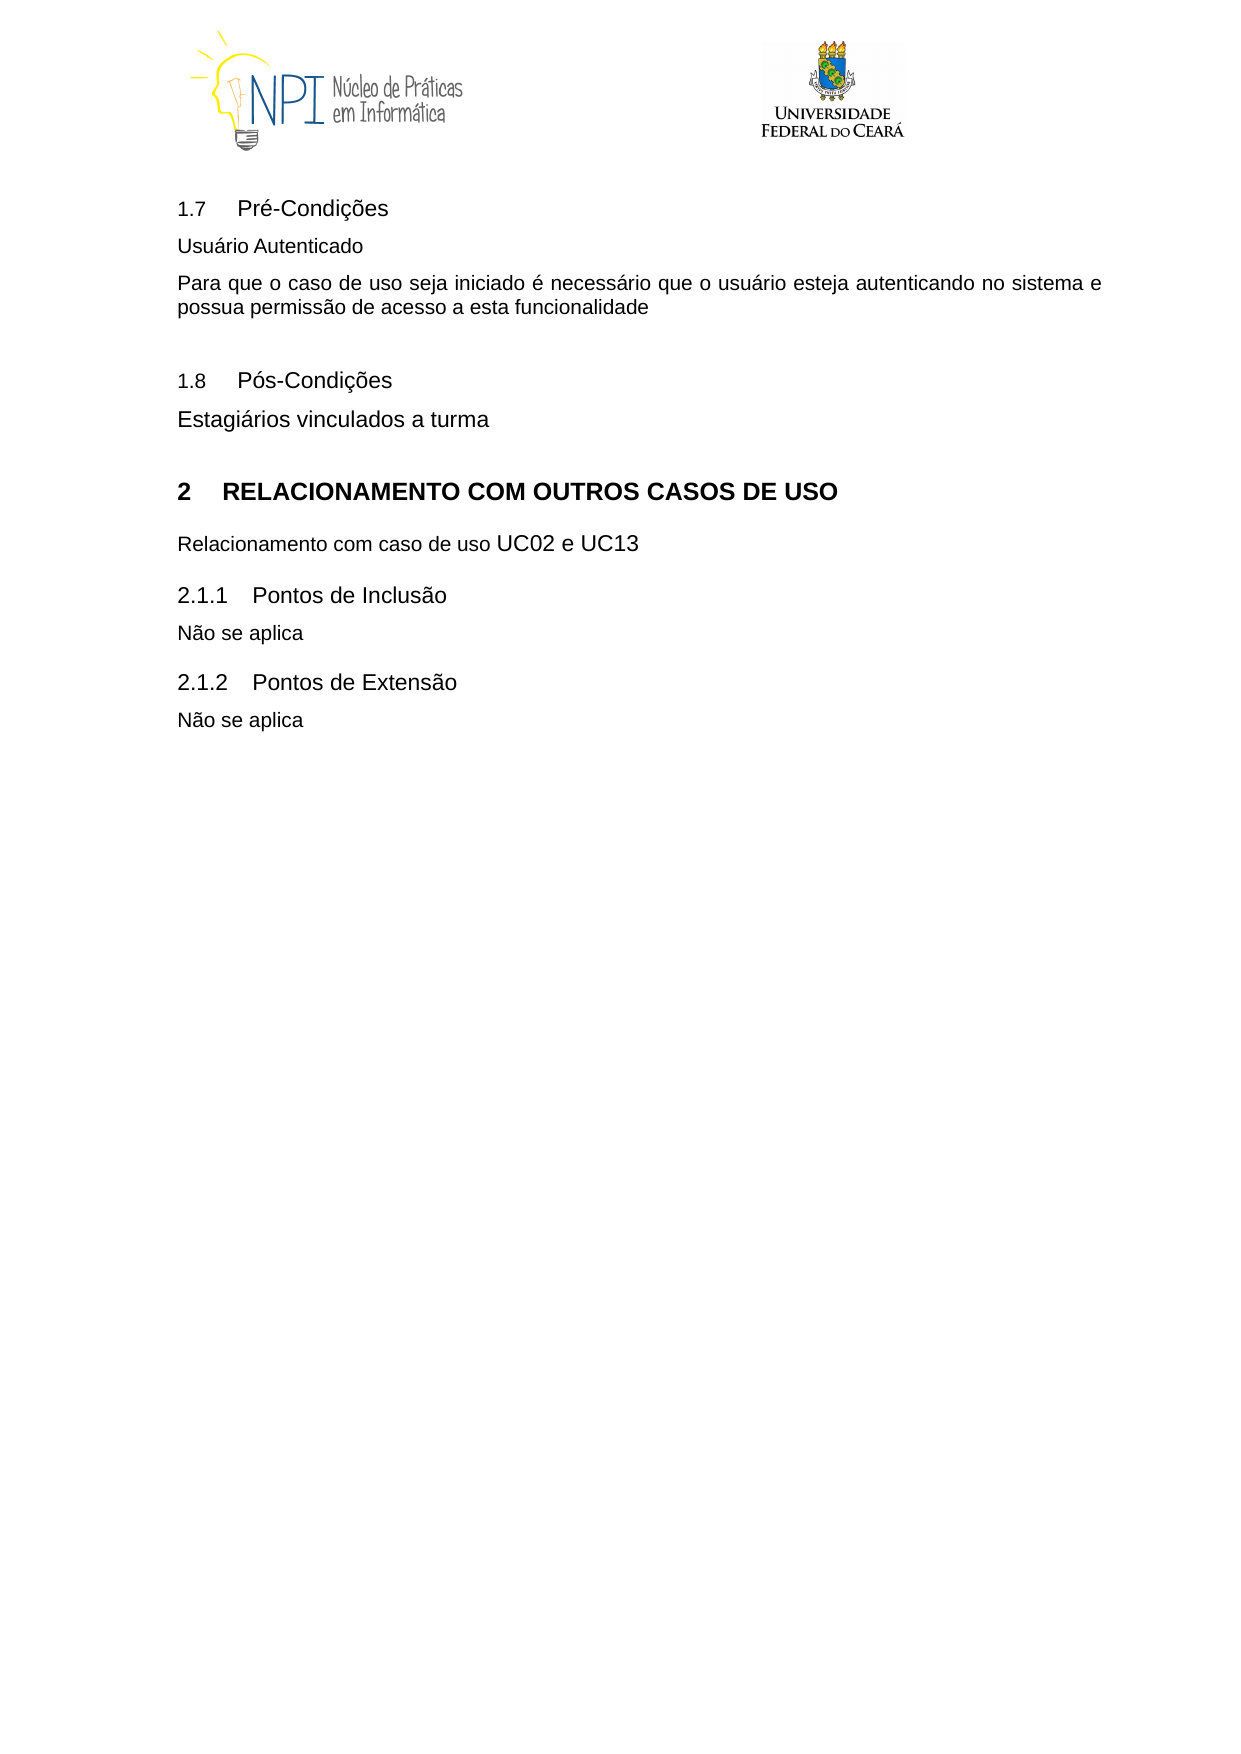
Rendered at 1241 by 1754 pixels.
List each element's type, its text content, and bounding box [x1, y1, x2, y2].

list 1.8 Pós-Condições [177, 367, 1104, 394]
text Para que o caso de uso seja iniciado é necessário que o usuário esteja autenticando no sistema e possua permissão de acesso a esta funcionalidade [177, 271, 1104, 318]
list Relacionamento com caso de uso UC02 e UC13 [177, 530, 1104, 557]
subtitle Pontos de Inclusão [177, 582, 1104, 608]
list Estagiários vinculados a turma [177, 406, 1104, 433]
subtitle Pontos de Extensão [177, 669, 1104, 696]
subtitle Relacionamento com Outros Casos de Uso [177, 476, 1104, 505]
list Não se aplica [177, 708, 1104, 732]
list Não se aplica [177, 620, 1104, 644]
text Usuário Autenticado [177, 234, 1104, 258]
list 1.7 Pré-Condições [177, 195, 1104, 222]
picture [181, 22, 472, 159]
picture [761, 41, 905, 139]
